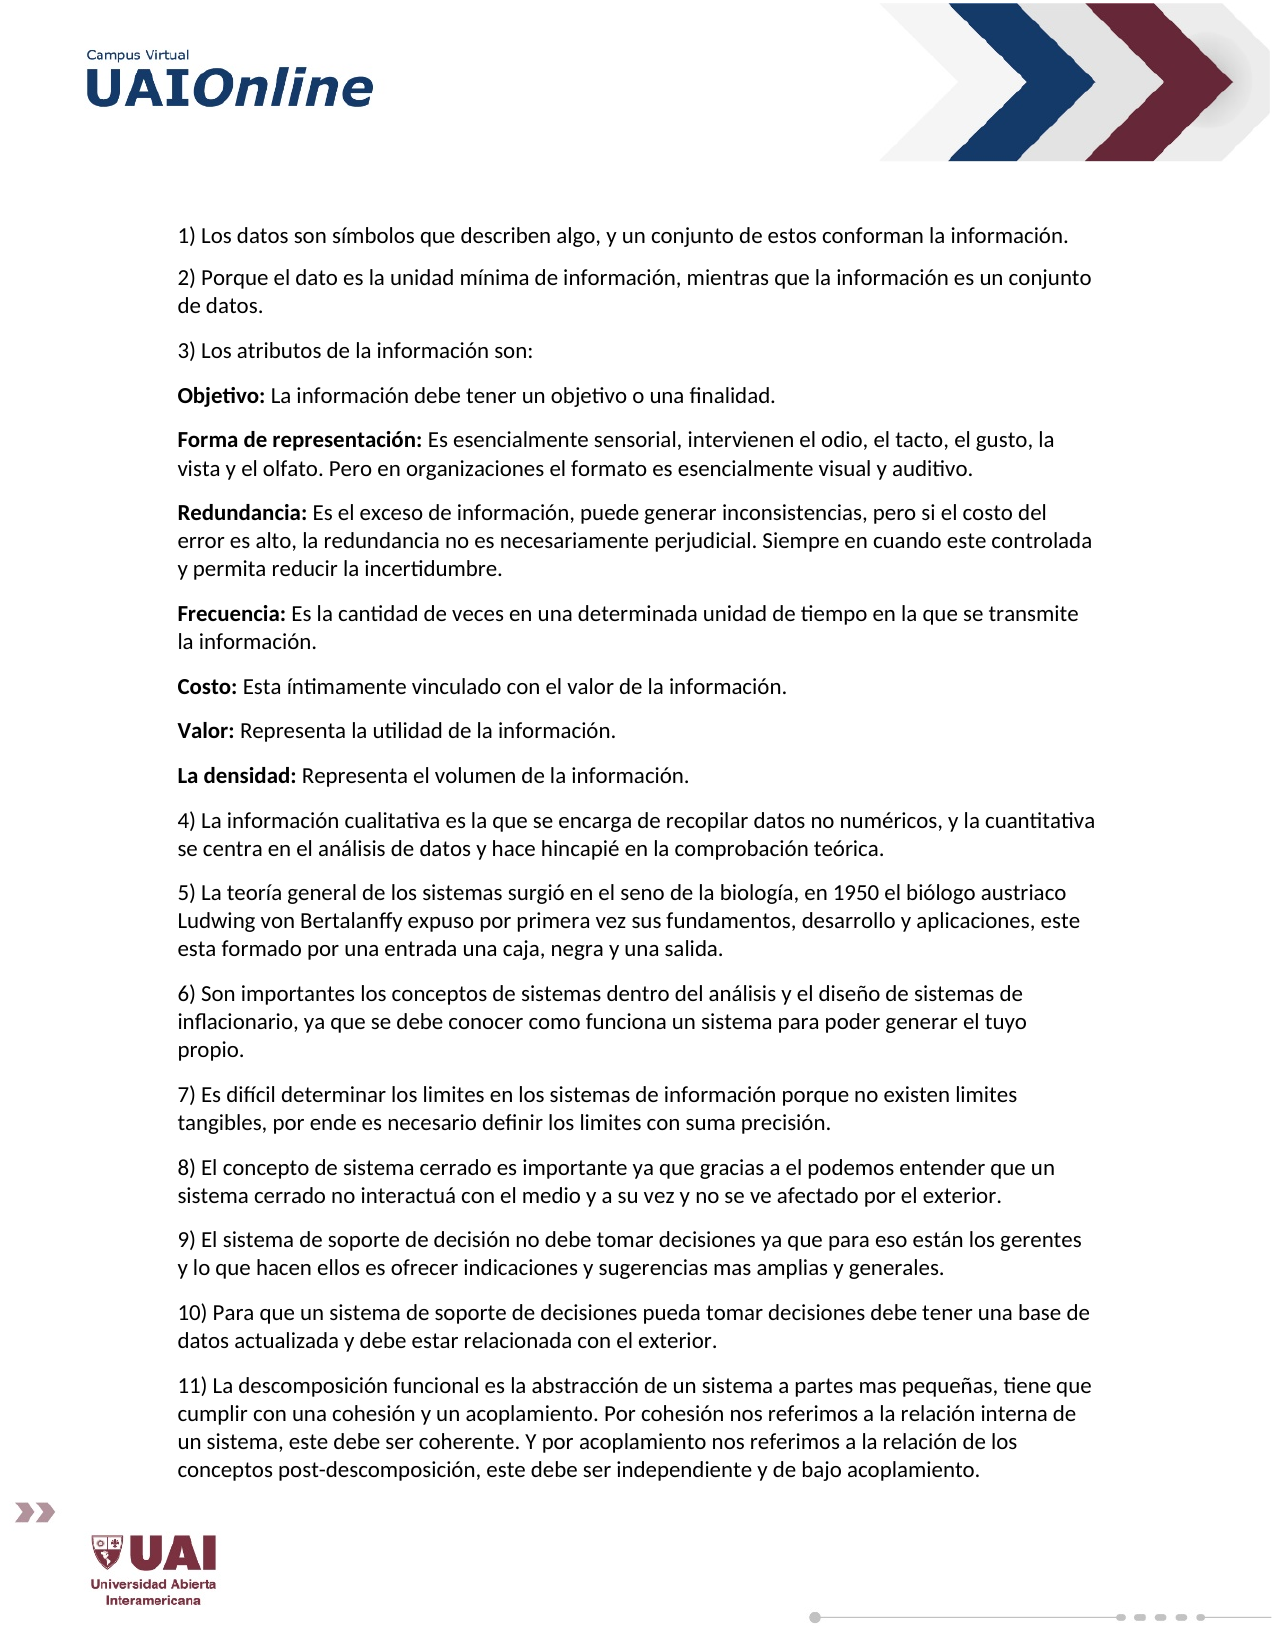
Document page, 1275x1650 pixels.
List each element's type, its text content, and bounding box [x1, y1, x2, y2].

text 7) Es difícil determinar los limites en los sistemas de información porque no existen limites tangibles, por ende es necesario definir los limites con suma precisión. [177, 1080, 1098, 1136]
text Costo: Esta íntimamente vinculado con el valor de la información. [177, 672, 1098, 700]
text 3) Los atributos de la información son: [177, 336, 1098, 364]
text Frecuencia: Es la cantidad de veces en una determinada unidad de tiempo en la que se transmite la información. [177, 599, 1098, 655]
list 1) Los datos son símbolos que describen algo, y un conjunto de estos conforman la información. [177, 222, 1098, 249]
text Valor: Representa la utilidad de la información. [177, 716, 1098, 744]
picture [0, 1485, 1272, 1643]
text Forma de representación: Es esencialmente sensorial, intervienen el odio, el tacto, el gusto, la vista y el olfato. Pero en organizaciones el formato es esencialmente visual y auditivo. [177, 426, 1098, 482]
text 5) La teoría general de los sistemas surgió en el seno de la biología, en 1950 el biólogo austriaco Ludwing von Bertalanffy expuso por primera vez sus fundamentos, desarrollo y aplicaciones, este esta formado por una entrada una caja, negra y una salida. [177, 878, 1098, 963]
picture [0, 3, 1270, 162]
text La densidad: Representa el volumen de la información. [177, 761, 1098, 789]
text 8) El concepto de sistema cerrado es importante ya que gracias a el podemos entender que un sistema cerrado no interactuá con el medio y a su vez y no se ve afectado por el exterior. [177, 1153, 1098, 1209]
text 10) Para que un sistema de soporte de decisiones pueda tomar decisiones debe tener una base de datos actualizada y debe estar relacionada con el exterior. [177, 1298, 1098, 1354]
text Redundancia: Es el exceso de información, puede generar inconsistencias, pero si el costo del error es alto, la redundancia no es necesariamente perjudicial. Siempre en cuando este controlada y permita reducir la incertidumbre. [177, 498, 1098, 582]
text 9) El sistema de soporte de decisión no debe tomar decisiones ya que para eso están los gerentes y lo que hacen ellos es ofrecer indicaciones y sugerencias mas amplias y generales. [177, 1225, 1098, 1281]
text 4) La información cualitativa es la que se encarga de recopilar datos no numéricos, y la cuantitativa se centra en el análisis de datos y hace hincapié en la comprobación teórica. [177, 806, 1098, 862]
text 2) Porque el dato es la unidad mínima de información, mientras que la información es un conjunto de datos. [177, 263, 1098, 319]
text 6) Son importantes los conceptos de sistemas dentro del análisis y el diseño de sistemas de inflacionario, ya que se debe conocer como funciona un sistema para poder generar el tuyo propio. [177, 979, 1098, 1063]
text Objetivo: La información debe tener un objetivo o una finalidad. [177, 381, 1098, 409]
text 11) La descomposición funcional es la abstracción de un sistema a partes mas pequeñas, tiene que cumplir con una cohesión y un acoplamiento. Por cohesión nos referimos a la relación interna de un sistema, este debe ser coherente. Y por acoplamiento nos referimos a la relación de los conceptos post-descomposición, este debe ser independiente y de bajo acoplamiento. [177, 1371, 1098, 1483]
